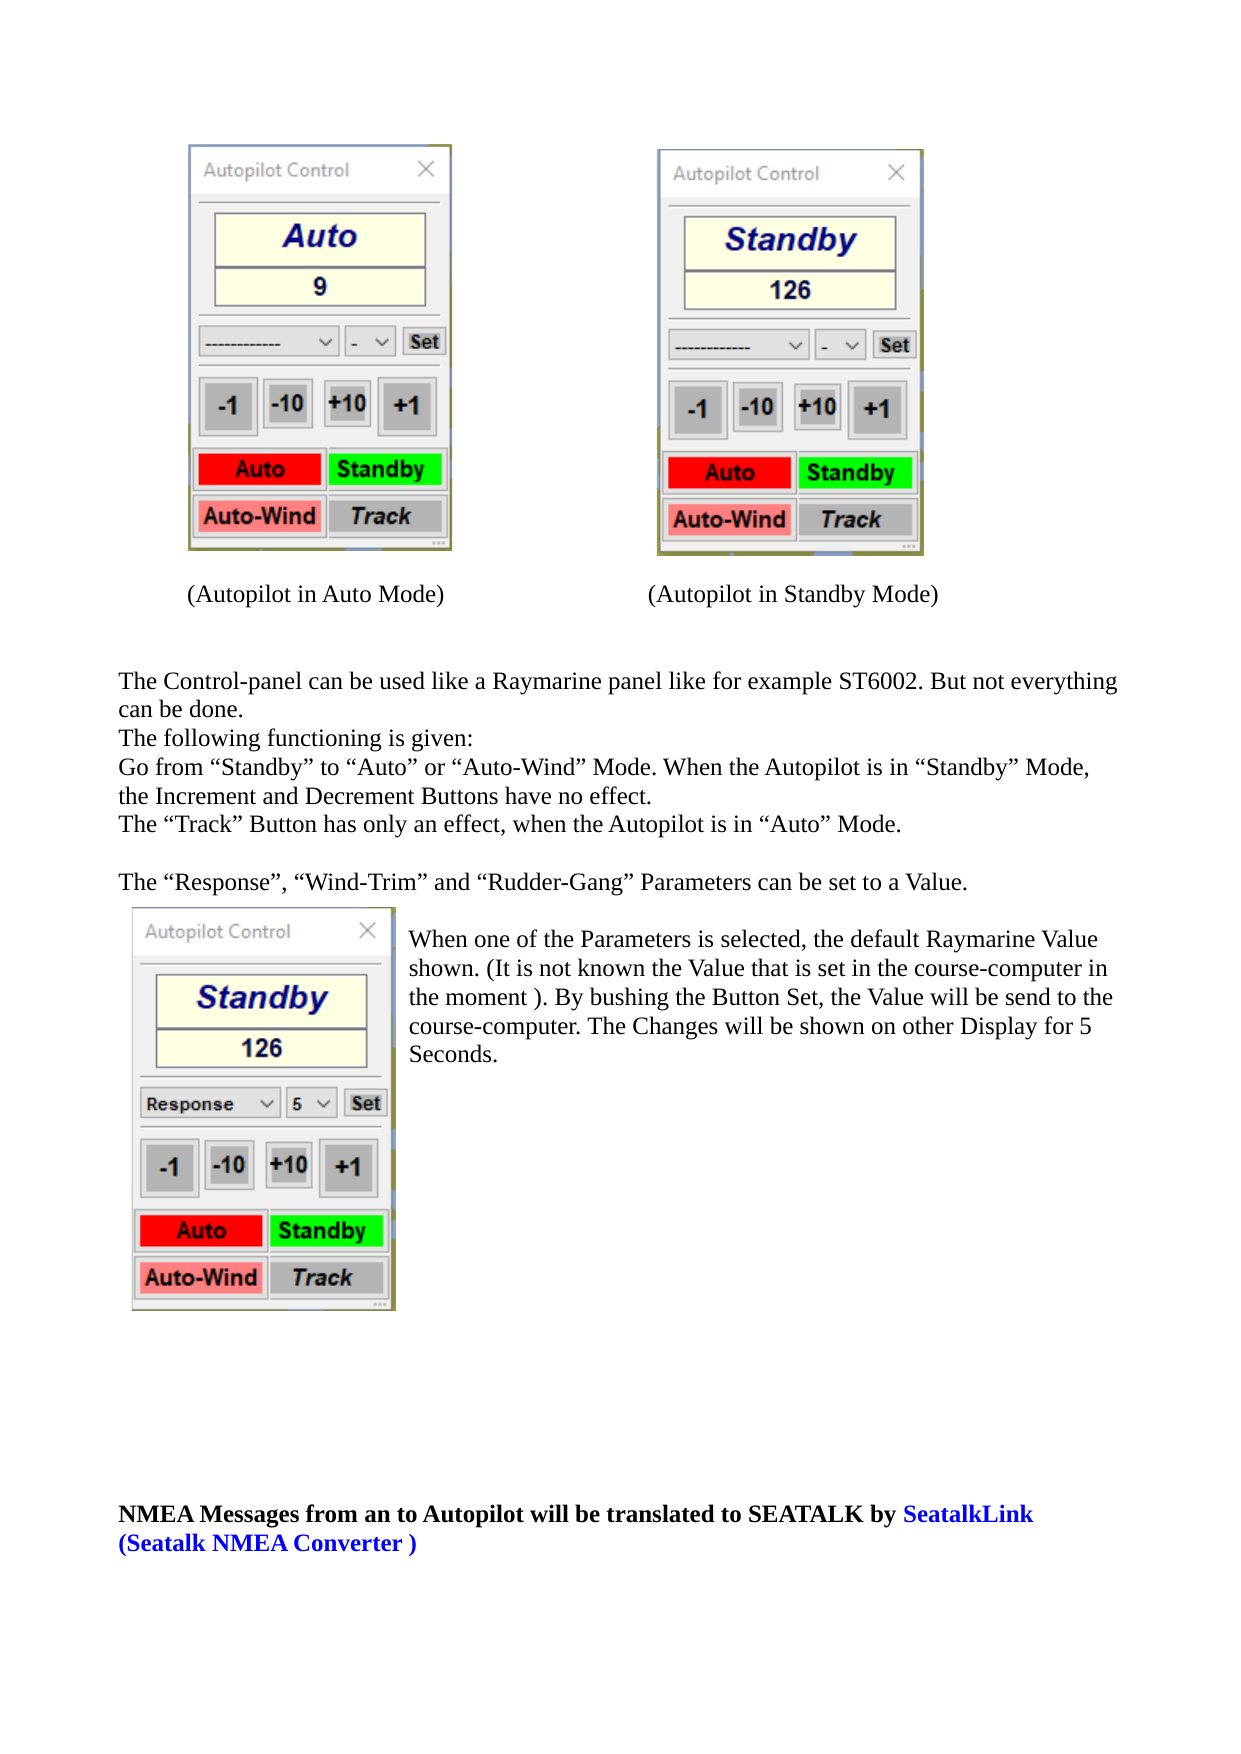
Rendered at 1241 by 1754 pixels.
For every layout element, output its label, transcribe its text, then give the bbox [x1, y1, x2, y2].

text course-computer. The Changes will be shown on other Display for 5 [396, 1011, 1122, 1039]
text Go from “Standby” to “Auto” or “Auto-Wind” Mode. When the Autopilot is in “Standby” Mode, the Increment and Decrement Buttons have no effect. [118, 752, 1122, 809]
text the moment ). By bushing the Button Set, the Value will be send to the [396, 982, 1122, 1011]
text The “Track” Button has only an effect, when the Autopilot is in “Auto” Mode. [118, 809, 1122, 838]
text Seconds. [396, 1039, 1122, 1068]
text The “Response”, “Wind-Trim” and “Rudder-Gang” Parameters can be set to a Value. [118, 867, 1122, 896]
picture [656, 149, 924, 556]
text The following functioning is given: [118, 723, 1122, 752]
text (Autopilot in Auto Mode) (Autopilot in Standby Mode) [118, 579, 1122, 608]
text [118, 1039, 131, 1068]
text shown. (It is not known the Value that is set in the course-computer in [396, 953, 1122, 982]
text NMEA Messages from an to Autopilot will be translated to SEATALK by SeatalkLink (Seatalk NMEA Converter ) [118, 1499, 1122, 1557]
text The Control-panel can be used like a Raymarine panel like for example ST6002. But not everything can be done. [118, 666, 1122, 723]
text When one of the Parameters is selected, the default Raymarine Value [396, 924, 1122, 953]
picture [188, 144, 453, 551]
picture [131, 907, 396, 1311]
